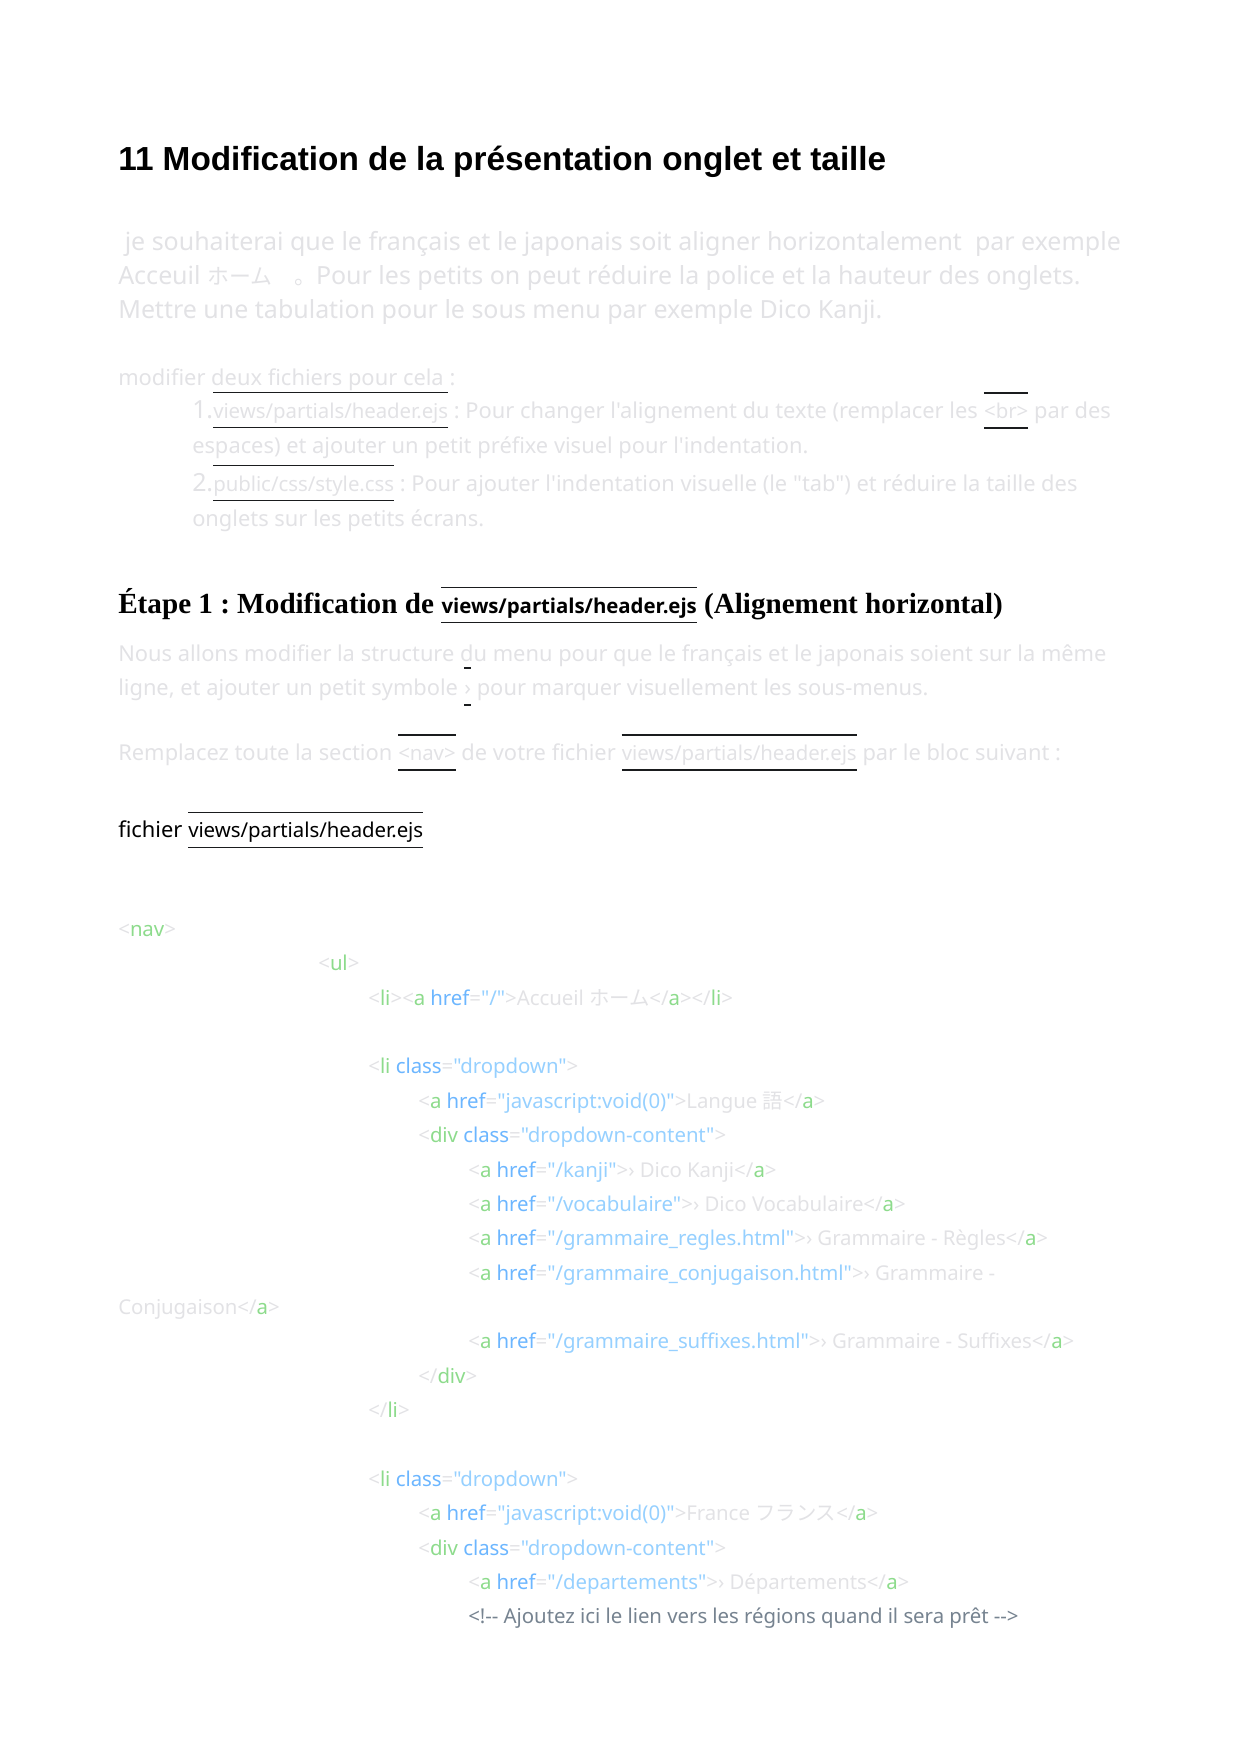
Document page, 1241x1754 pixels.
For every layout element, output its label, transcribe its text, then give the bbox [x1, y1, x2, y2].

text <!-- Ajoutez ici le lien vers les régions quand il sera prêt --> [118, 1596, 1122, 1630]
subtitle 11 Modification de la présentation onglet et taille [118, 139, 1122, 177]
text </div> [118, 1355, 1122, 1389]
text <a href="/kanji">› Dico Kanji</a> [118, 1149, 1122, 1183]
subtitle Étape 1 : Modification de views/partials/header.ejs (Alignement horizontal) [118, 586, 1122, 623]
text <ul> [118, 943, 1122, 977]
text Nous allons modifier la structure du menu pour que le français et le japonais soient sur la même ligne, et ajouter un petit symbole › pour marquer visuellement les sous-menus. [118, 636, 1122, 706]
text je souhaiterai que le français et le japonais soit aligner horizontalement par exemple Acceuil ホーム 。Pour les petits on peut réduire la police et la hauteur des onglets. Mettre une tabulation pour le sous menu par exemple Dico Kanji. [118, 224, 1122, 326]
text <a href="/grammaire_regles.html">› Grammaire - Règles</a> [118, 1218, 1122, 1252]
text <li class="dropdown"> [118, 1458, 1122, 1493]
text Remplacez toute la section <nav> de votre fichier views/partials/header.ejs par le bloc suivant : [118, 734, 1122, 771]
text <div class="dropdown-content"> [118, 1527, 1122, 1561]
text <li><a href="/">Accueil ホーム</a></li> [118, 977, 1122, 1011]
text <a href="/departements">› Départements</a> [118, 1561, 1122, 1596]
text modifier deux fichiers pour cela : [118, 360, 1122, 391]
text <a href="javascript:void(0)">Langue 語</a> [118, 1080, 1122, 1114]
text <nav> [118, 908, 1122, 943]
text <a href="/grammaire_suffixes.html">› Grammaire - Suffixes</a> [118, 1321, 1122, 1355]
list views/partials/header.ejs : Pour changer l'alignement du texte (remplacer les <br> par des espaces) et ajouter un petit préfixe visuel pour l'indentation. [118, 391, 1122, 460]
list public/css/style.css : Pour ajouter l'indentation visuelle (le "tab") et réduire la taille des onglets sur les petits écrans. [118, 464, 1122, 532]
text <div class="dropdown-content"> [118, 1114, 1122, 1149]
text <a href="/grammaire_conjugaison.html">› Grammaire - Conjugaison</a> [118, 1252, 1122, 1321]
text <li class="dropdown"> [118, 1046, 1122, 1080]
subtitle fichier views/partials/header.ejs [118, 811, 1122, 848]
text </li> [118, 1389, 1122, 1424]
text <a href="/vocabulaire">› Dico Vocabulaire</a> [118, 1183, 1122, 1218]
text <a href="javascript:void(0)">France フランス</a> [118, 1493, 1122, 1527]
